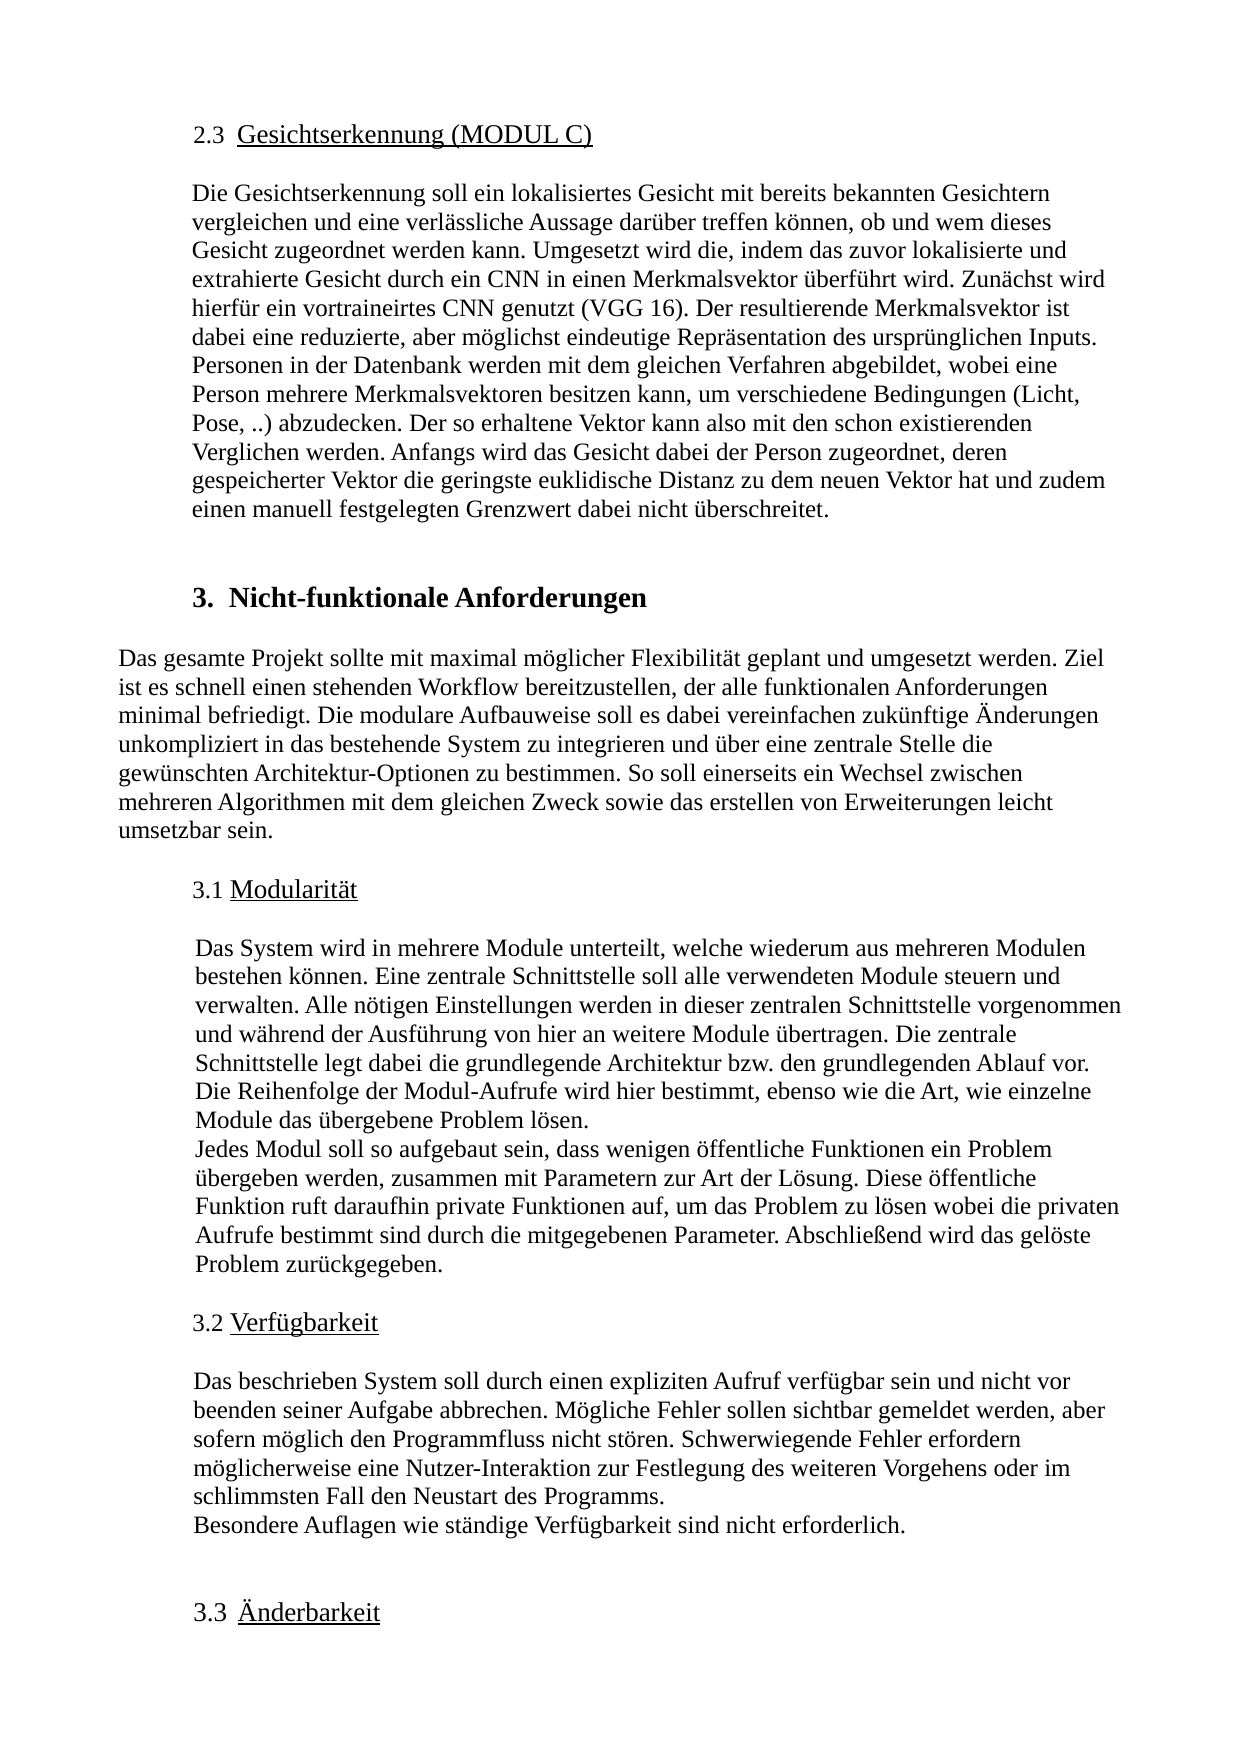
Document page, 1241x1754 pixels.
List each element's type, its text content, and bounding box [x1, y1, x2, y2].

text 3.2 Verfügbarkeit [118, 1306, 1122, 1338]
text Jedes Modul soll so aufgebaut sein, dass wenigen öffentliche Funktionen ein Problem übergeben werden, zusammen mit Parametern zur Art der Lösung. Diese öffentliche Funktion ruft daraufhin private Funktionen auf, um das Problem zu lösen wobei die privaten Aufrufe bestimmt sind durch die mitgegebenen Parameter. Abschließend wird das gelöste Problem zurückgegeben. [195, 1134, 1122, 1278]
text Das beschrieben System soll durch einen expliziten Aufruf verfügbar sein und nicht vor beenden seiner Aufgabe abbrechen. Mögliche Fehler sollen sichtbar gemeldet werden, aber sofern möglich den Programmfluss nicht stören. Schwerwiegende Fehler erfordern möglicherweise eine Nutzer-Interaktion zur Festlegung des weiteren Vorgehens oder im schlimmsten Fall den Neustart des Programms. [193, 1366, 1122, 1510]
text Die Gesichtserkennung soll ein lokalisiertes Gesicht mit bereits bekannten Gesichtern vergleichen und eine verlässliche Aussage darüber treffen können, ob und wem dieses Gesicht zugeordnet werden kann. Umgesetzt wird die, indem das zuvor lokalisierte und extrahierte Gesicht durch ein CNN in einen Merkmalsvektor überführt wird. Zunächst wird hierfür ein vortraineirtes CNN genutzt (VGG 16). Der resultierende Merkmalsvektor ist dabei eine reduzierte, aber möglichst eindeutige Repräsentation des ursprünglichen Inputs. [192, 178, 1122, 351]
list 3. Nicht-funktionale Anforderungen [118, 581, 1122, 614]
text Besondere Auflagen wie ständige Verfügbarkeit sind nicht erforderlich. [193, 1510, 1122, 1539]
list Gesichtserkennung (MODUL C) [193, 118, 1122, 149]
text Das gesamte Projekt sollte mit maximal möglicher Flexibilität geplant und umgesetzt werden. Ziel ist es schnell einen stehenden Workflow bereitzustellen, der alle funktionalen Anforderungen minimal befriedigt. Die modulare Aufbauweise soll es dabei vereinfachen zukünftige Änderungen unkompliziert in das bestehende System zu integrieren und über eine zentrale Stelle die gewünschten Architektur-Optionen zu bestimmen. So soll einerseits ein Wechsel zwischen mehreren Algorithmen mit dem gleichen Zweck sowie das erstellen von Erweiterungen leicht umsetzbar sein. [118, 643, 1122, 844]
text Das System wird in mehrere Module unterteilt, welche wiederum aus mehreren Modulen bestehen können. Eine zentrale Schnittstelle soll alle verwendeten Module steuern und verwalten. Alle nötigen Einstellungen werden in dieser zentralen Schnittstelle vorgenommen und während der Ausführung von hier an weitere Module übertragen. Die zentrale Schnittstelle legt dabei die grundlegende Architektur bzw. den grundlegenden Ablauf vor. Die Reihenfolge der Modul-Aufrufe wird hier bestimmt, ebenso wie die Art, wie einzelne Module das übergebene Problem lösen. [195, 933, 1122, 1134]
text Personen in der Datenbank werden mit dem gleichen Verfahren abgebildet, wobei eine Person mehrere Merkmalsvektoren besitzen kann, um verschiedene Bedingungen (Licht, Pose, ..) abzudecken. Der so erhaltene Vektor kann also mit den schon existierenden Verglichen werden. Anfangs wird das Gesicht dabei der Person zugeordnet, deren gespeicherter Vektor die geringste euklidische Distanz zu dem neuen Vektor hat und zudem einen manuell festgelegten Grenzwert dabei nicht überschreitet. [192, 351, 1122, 523]
list Änderbarkeit [193, 1596, 1122, 1627]
text 3.1 Modularität [118, 873, 1122, 904]
